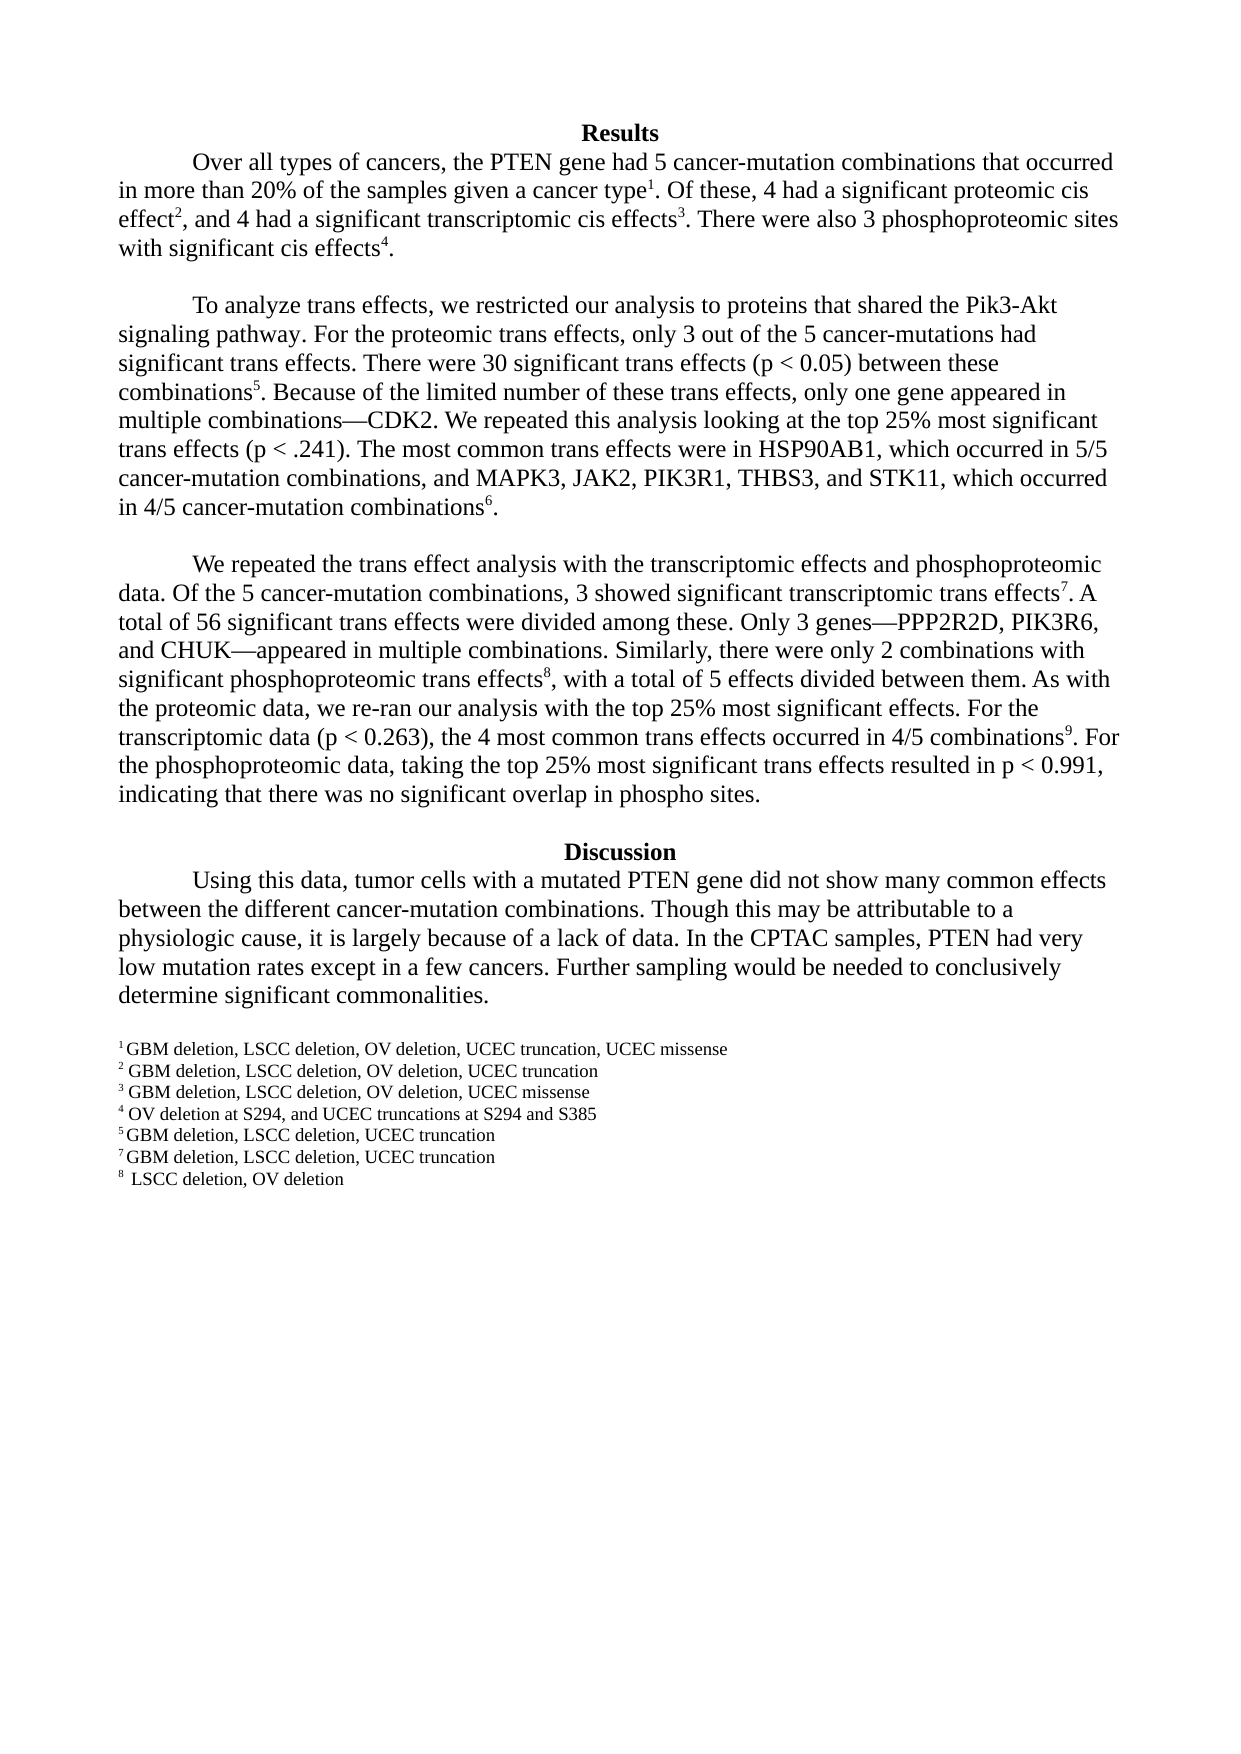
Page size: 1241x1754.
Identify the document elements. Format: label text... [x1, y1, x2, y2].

text 5 GBM deletion, LSCC deletion, UCEC truncation [118, 1124, 1122, 1146]
text 1 GBM deletion, LSCC deletion, OV deletion, UCEC truncation, UCEC missense [118, 1038, 1122, 1060]
text 2 GBM deletion, LSCC deletion, OV deletion, UCEC truncation [118, 1060, 1122, 1081]
text Results [118, 118, 1122, 147]
text 3 GBM deletion, LSCC deletion, OV deletion, UCEC missense [118, 1081, 1122, 1103]
text Over all types of cancers, the PTEN gene had 5 cancer-mutation combinations that occurred in more than 20% of the samples given a cancer type1. Of these, 4 had a significant proteomic cis effect2, and 4 had a significant transcriptomic cis effects3. There were also 3 phosphoproteomic sites with significant cis effects4. [118, 147, 1122, 262]
text We repeated the trans effect analysis with the transcriptomic effects and phosphoproteomic data. Of the 5 cancer-mutation combinations, 3 showed significant transcriptomic trans effects7. A total of 56 significant trans effects were divided among these. Only 3 genes—PPP2R2D, PIK3R6, and CHUK—appeared in multiple combinations. Similarly, there were only 2 combinations with significant phosphoproteomic trans effects8, with a total of 5 effects divided between them. As with the proteomic data, we re-ran our analysis with the top 25% most significant effects. For the transcriptomic data (p < 0.263), the 4 most common trans effects occurred in 4/5 combinations9. For the phosphoproteomic data, taking the top 25% most significant trans effects resulted in p < 0.991, indicating that there was no significant overlap in phospho sites. [118, 549, 1122, 808]
text 7 GBM deletion, LSCC deletion, UCEC truncation [118, 1146, 1122, 1167]
text Using this data, tumor cells with a mutated PTEN gene did not show many common effects between the different cancer-mutation combinations. Though this may be attributable to a physiologic cause, it is largely because of a lack of data. In the CPTAC samples, PTEN had very low mutation rates except in a few cancers. Further sampling would be needed to conclusively determine significant commonalities. [118, 866, 1122, 1009]
text 8 LSCC deletion, OV deletion [118, 1167, 1122, 1189]
text To analyze trans effects, we restricted our analysis to proteins that shared the Pik3-Akt signaling pathway. For the proteomic trans effects, only 3 out of the 5 cancer-mutations had significant trans effects. There were 30 significant trans effects (p < 0.05) between these combinations5. Because of the limited number of these trans effects, only one gene appeared in multiple combinations—CDK2. We repeated this analysis looking at the top 25% most significant trans effects (p < .241). The most common trans effects were in HSP90AB1, which occurred in 5/5 cancer-mutation combinations, and MAPK3, JAK2, PIK3R1, THBS3, and STK11, which occurred in 4/5 cancer-mutation combinations6. [118, 291, 1122, 521]
text Discussion [118, 837, 1122, 866]
text 4 OV deletion at S294, and UCEC truncations at S294 and S385 [118, 1103, 1122, 1124]
